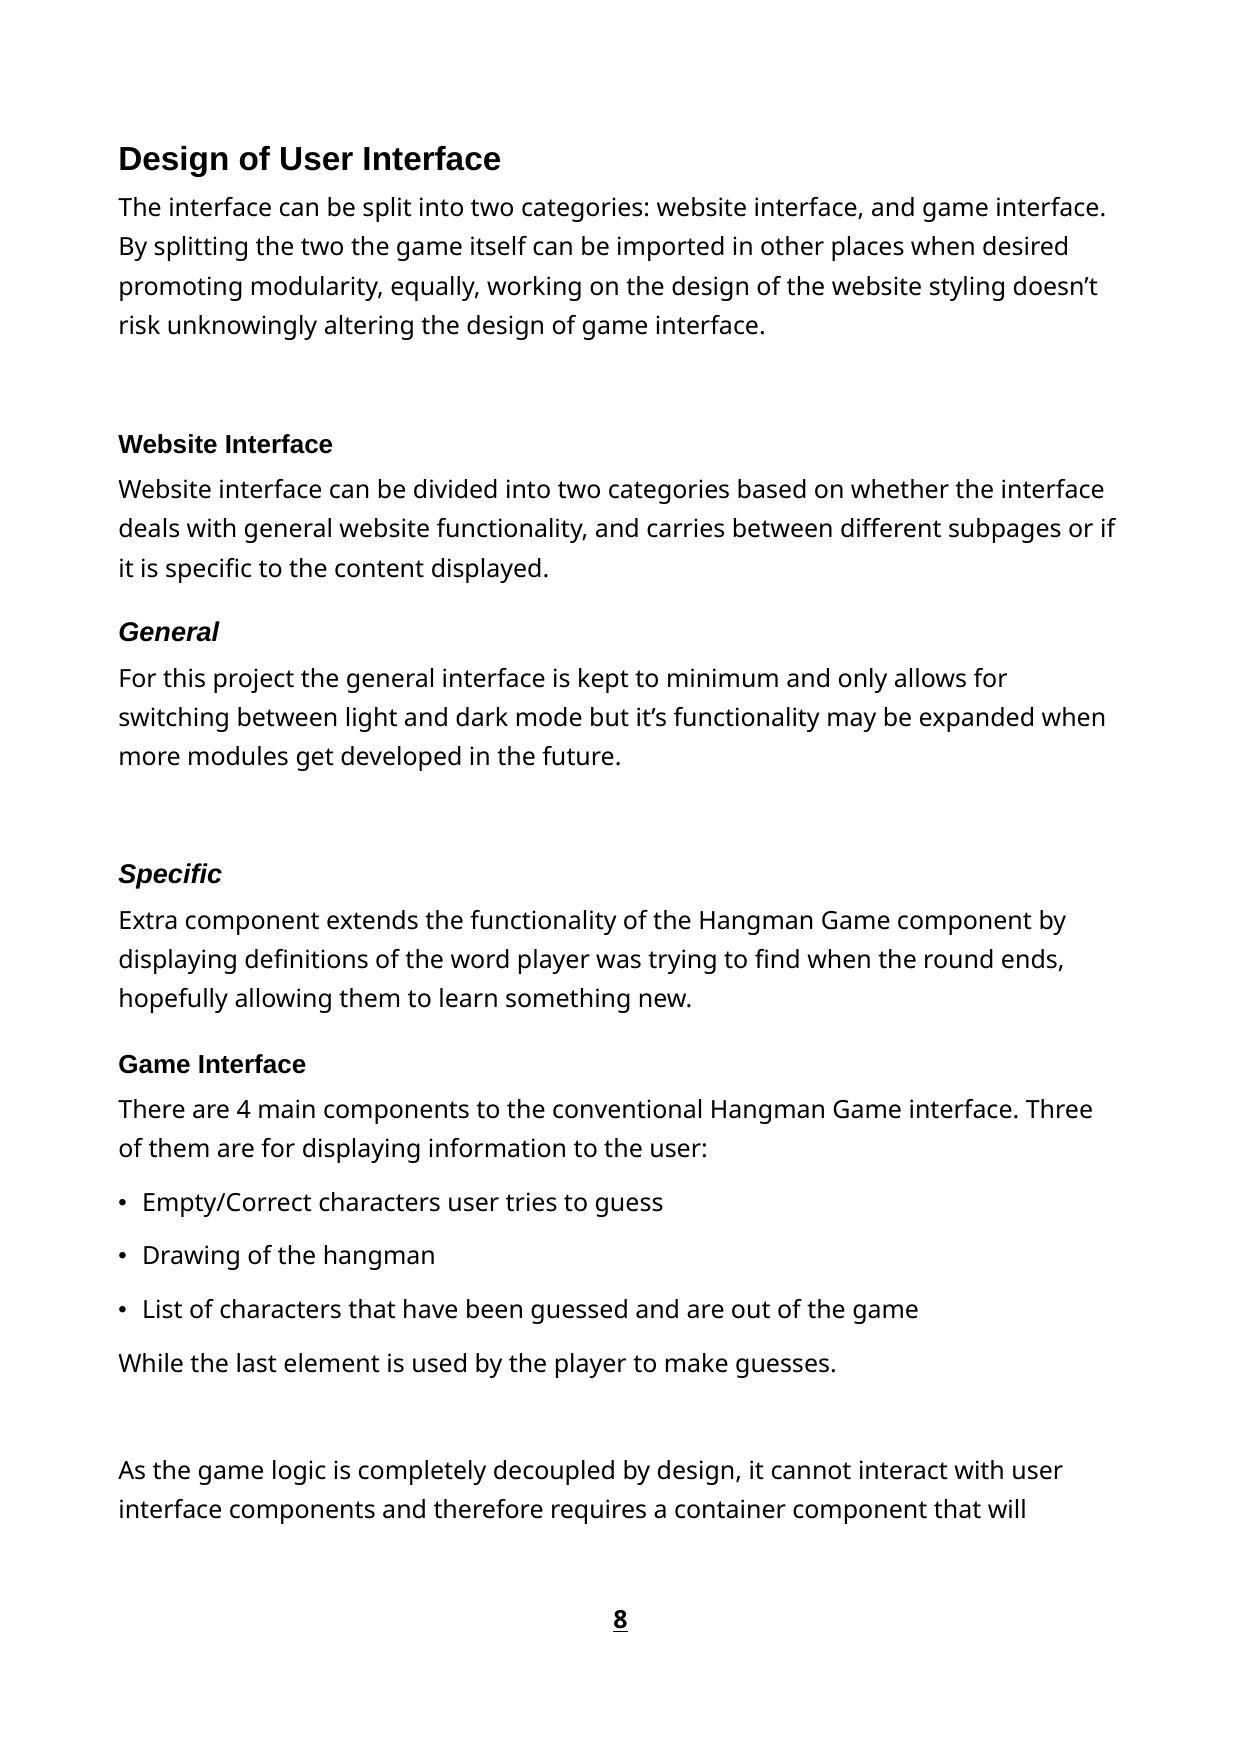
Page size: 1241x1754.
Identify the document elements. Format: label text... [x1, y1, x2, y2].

text For this project the general interface is kept to minimum and only allows for switching between light and dark mode but it’s functionality may be expanded when more modules get developed in the future. [118, 660, 1122, 773]
subtitle Design of User Interface [118, 139, 1122, 177]
list List of characters that have been guessed and are out of the game [118, 1292, 1122, 1326]
text There are 4 main components to the conventional Hangman Game interface. Three of them are for displaying information to the user: [118, 1091, 1122, 1164]
subtitle Game Interface [118, 1049, 1122, 1079]
text Website interface can be divided into two categories based on whether the interface deals with general website functionality, and carries between different subpages or if it is specific to the content displayed. [118, 472, 1122, 584]
text The interface can be split into two categories: website interface, and game interface. By splitting the two the game itself can be imported in other places when desired promoting modularity, equally, working on the design of the website styling doesn’t risk unknowingly altering the design of game interface. [118, 190, 1122, 341]
text While the last element is used by the player to make guesses. [118, 1346, 1122, 1379]
list Drawing of the hangman [118, 1238, 1122, 1272]
list Empty/Correct characters user tries to guess [118, 1184, 1122, 1218]
subtitle Website Interface [118, 429, 1122, 459]
text Extra component extends the functionality of the Hangman Game component by displaying definitions of the word player was trying to find when the round ends, hopefully allowing them to learn something new. [118, 902, 1122, 1015]
subtitle Specific [118, 858, 1122, 890]
subtitle General [118, 616, 1122, 648]
text As the game logic is completely decoupled by design, it cannot interact with user interface components and therefore requires a container component that will [118, 1453, 1122, 1526]
